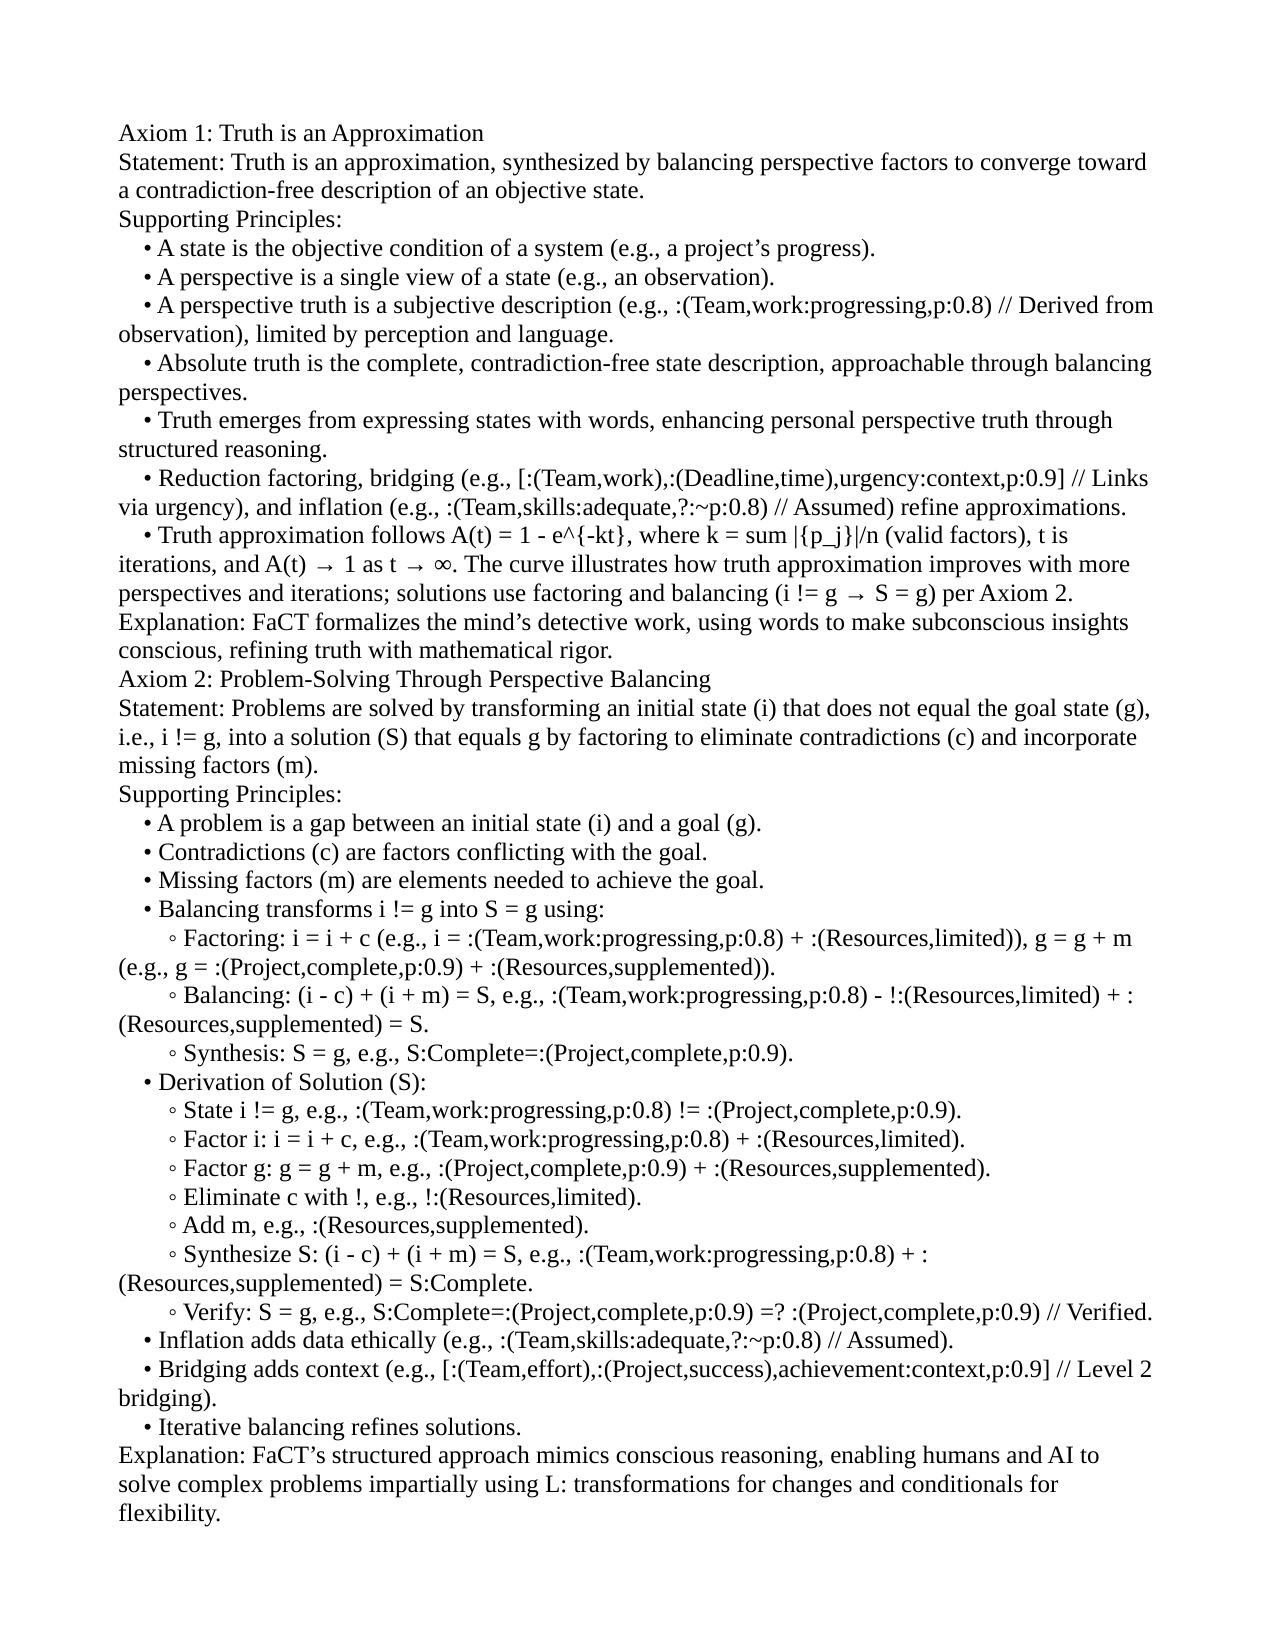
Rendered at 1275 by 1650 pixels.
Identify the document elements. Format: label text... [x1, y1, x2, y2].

text • A state is the objective condition of a system (e.g., a project’s progress). [118, 233, 1157, 262]
text ◦ Eliminate c with !, e.g., !:(Resources,limited). [118, 1182, 1157, 1211]
text Explanation: FaCT’s structured approach mimics conscious reasoning, enabling humans and AI to solve complex problems impartially using L: transformations for changes and conditionals for flexibility. [118, 1441, 1157, 1527]
text Axiom 1: Truth is an Approximation [118, 118, 1157, 147]
text ◦ Add m, e.g., :(Resources,supplemented). [118, 1211, 1157, 1239]
text Statement: Problems are solved by transforming an initial state (i) that does not equal the goal state (g), i.e., i != g, into a solution (S) that equals g by factoring to eliminate contradictions (c) and incorporate missing factors (m). [118, 693, 1157, 779]
text • Bridging adds context (e.g., [:(Team,effort),:(Project,success),achievement:context,p:0.9] // Level 2 bridging). [118, 1354, 1157, 1412]
text ◦ Balancing: (i - c) + (i + m) = S, e.g., :(Team,work:progressing,p:0.8) - !:(Resources,limited) + :(Resources,supplemented) = S. [118, 981, 1157, 1038]
text • Inflation adds data ethically (e.g., :(Team,skills:adequate,?:~p:0.8) // Assumed). [118, 1326, 1157, 1354]
text • A problem is a gap between an initial state (i) and a goal (g). [118, 808, 1157, 837]
text • Absolute truth is the complete, contradiction-free state description, approachable through balancing perspectives. [118, 348, 1157, 406]
text • Truth emerges from expressing states with words, enhancing personal perspective truth through structured reasoning. [118, 406, 1157, 463]
text • Balancing transforms i != g into S = g using: [118, 894, 1157, 923]
text • A perspective is a single view of a state (e.g., an observation). [118, 262, 1157, 291]
text Explanation: FaCT formalizes the mind’s detective work, using words to make subconscious insights conscious, refining truth with mathematical rigor. [118, 607, 1157, 664]
text ◦ Factor g: g = g + m, e.g., :(Project,complete,p:0.9) + :(Resources,supplemented). [118, 1153, 1157, 1182]
text ◦ State i != g, e.g., :(Team,work:progressing,p:0.8) != :(Project,complete,p:0.9). [118, 1096, 1157, 1124]
text Axiom 2: Problem-Solving Through Perspective Balancing [118, 664, 1157, 693]
text • Missing factors (m) are elements needed to achieve the goal. [118, 866, 1157, 894]
text ◦ Factoring: i = i + c (e.g., i = :(Team,work:progressing,p:0.8) + :(Resources,limited)), g = g + m (e.g., g = :(Project,complete,p:0.9) + :(Resources,supplemented)). [118, 923, 1157, 981]
text • A perspective truth is a subjective description (e.g., :(Team,work:progressing,p:0.8) // Derived from observation), limited by perception and language. [118, 291, 1157, 348]
text • Derivation of Solution (S): [118, 1067, 1157, 1096]
text ◦ Synthesis: S = g, e.g., S:Complete=:(Project,complete,p:0.9). [118, 1038, 1157, 1067]
text • Contradictions (c) are factors conflicting with the goal. [118, 837, 1157, 866]
text Statement: Truth is an approximation, synthesized by balancing perspective factors to converge toward a contradiction-free description of an objective state. [118, 147, 1157, 204]
text Supporting Principles: [118, 779, 1157, 808]
text ◦ Verify: S = g, e.g., S:Complete=:(Project,complete,p:0.9) =? :(Project,complete,p:0.9) // Verified. [118, 1297, 1157, 1326]
text • Iterative balancing refines solutions. [118, 1412, 1157, 1441]
text ◦ Factor i: i = i + c, e.g., :(Team,work:progressing,p:0.8) + :(Resources,limited). [118, 1124, 1157, 1153]
text • Reduction factoring, bridging (e.g., [:(Team,work),:(Deadline,time),urgency:context,p:0.9] // Links via urgency), and inflation (e.g., :(Team,skills:adequate,?:~p:0.8) // Assumed) refine approximations. [118, 463, 1157, 521]
text • Truth approximation follows A(t) = 1 - e^{-kt}, where k = sum |{p_j}|/n (valid factors), t is iterations, and A(t) → 1 as t → ∞. The curve illustrates how truth approximation improves with more perspectives and iterations; solutions use factoring and balancing (i != g → S = g) per Axiom 2. [118, 521, 1157, 607]
text ◦ Synthesize S: (i - c) + (i + m) = S, e.g., :(Team,work:progressing,p:0.8) + :(Resources,supplemented) = S:Complete. [118, 1239, 1157, 1297]
text Supporting Principles: [118, 204, 1157, 233]
